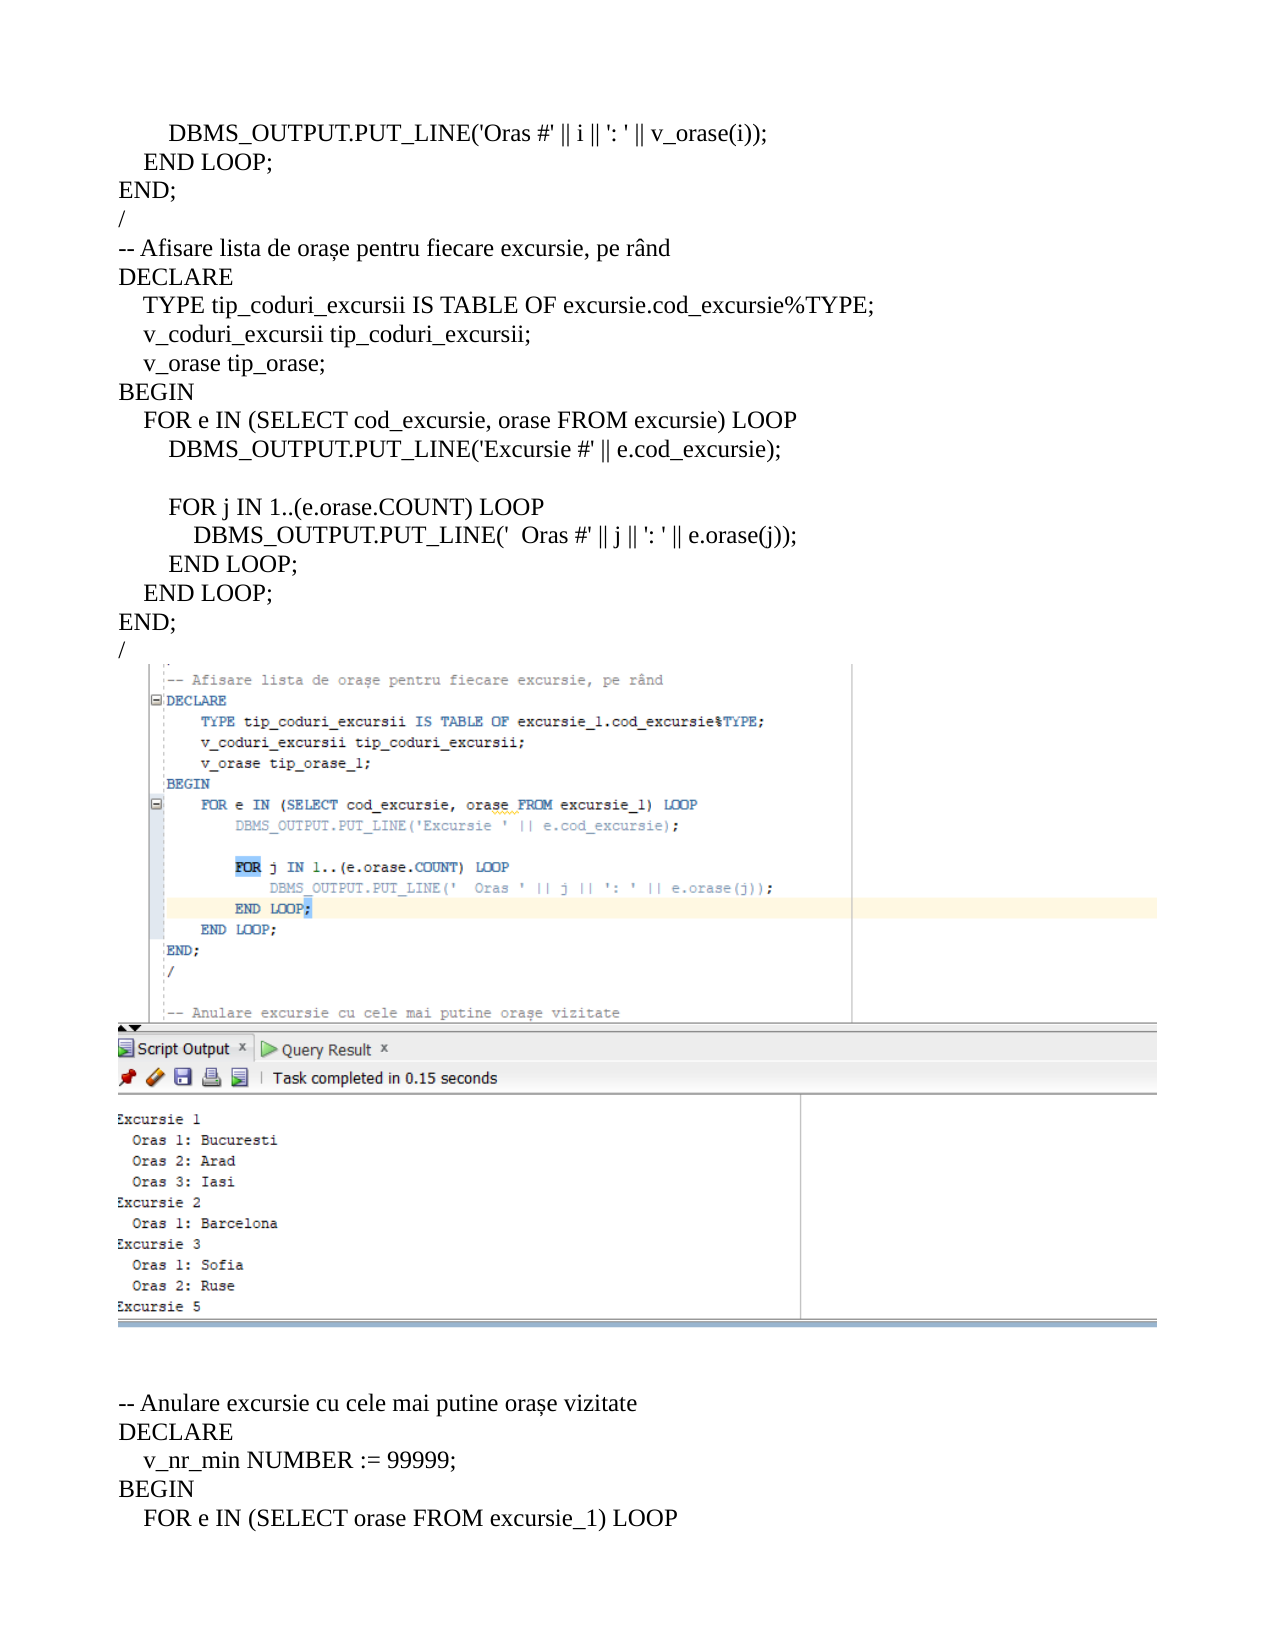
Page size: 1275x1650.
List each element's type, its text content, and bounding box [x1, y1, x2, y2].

text DBMS_OUTPUT.PUT_LINE('Excursie #' || e.cod_excursie); [118, 434, 1157, 463]
text DECLARE [118, 1417, 1157, 1445]
text v_orase tip_orase; [118, 348, 1157, 377]
text FOR j IN 1..(e.orase.COUNT) LOOP [118, 492, 1157, 521]
text / [118, 204, 1157, 233]
text END LOOP; [118, 549, 1157, 578]
text -- Anulare excursie cu cele mai putine orașe vizitate [118, 1388, 1157, 1417]
text v_coduri_excursii tip_coduri_excursii; [118, 319, 1157, 348]
text END; [118, 607, 1157, 636]
text DBMS_OUTPUT.PUT_LINE(' Oras #' || j || ': ' || e.orase(j)); [118, 521, 1157, 549]
text DBMS_OUTPUT.PUT_LINE('Oras #' || i || ': ' || v_orase(i)); [118, 118, 1157, 147]
text END; [118, 176, 1157, 204]
text END LOOP; [118, 578, 1157, 607]
text / [118, 636, 1157, 664]
text v_nr_min NUMBER := 99999; [118, 1445, 1157, 1474]
text BEGIN [118, 1474, 1157, 1503]
text BEGIN [118, 377, 1157, 406]
text FOR e IN (SELECT cod_excursie, orase FROM excursie) LOOP [118, 406, 1157, 434]
text END LOOP; [118, 147, 1157, 176]
text DECLARE [118, 262, 1157, 291]
picture [118, 664, 1157, 1331]
text TYPE tip_coduri_excursii IS TABLE OF excursie.cod_excursie%TYPE; [118, 291, 1157, 319]
text -- Afisare lista de orașe pentru fiecare excursie, pe rând [118, 233, 1157, 262]
text FOR e IN (SELECT orase FROM excursie_1) LOOP [118, 1503, 1157, 1532]
